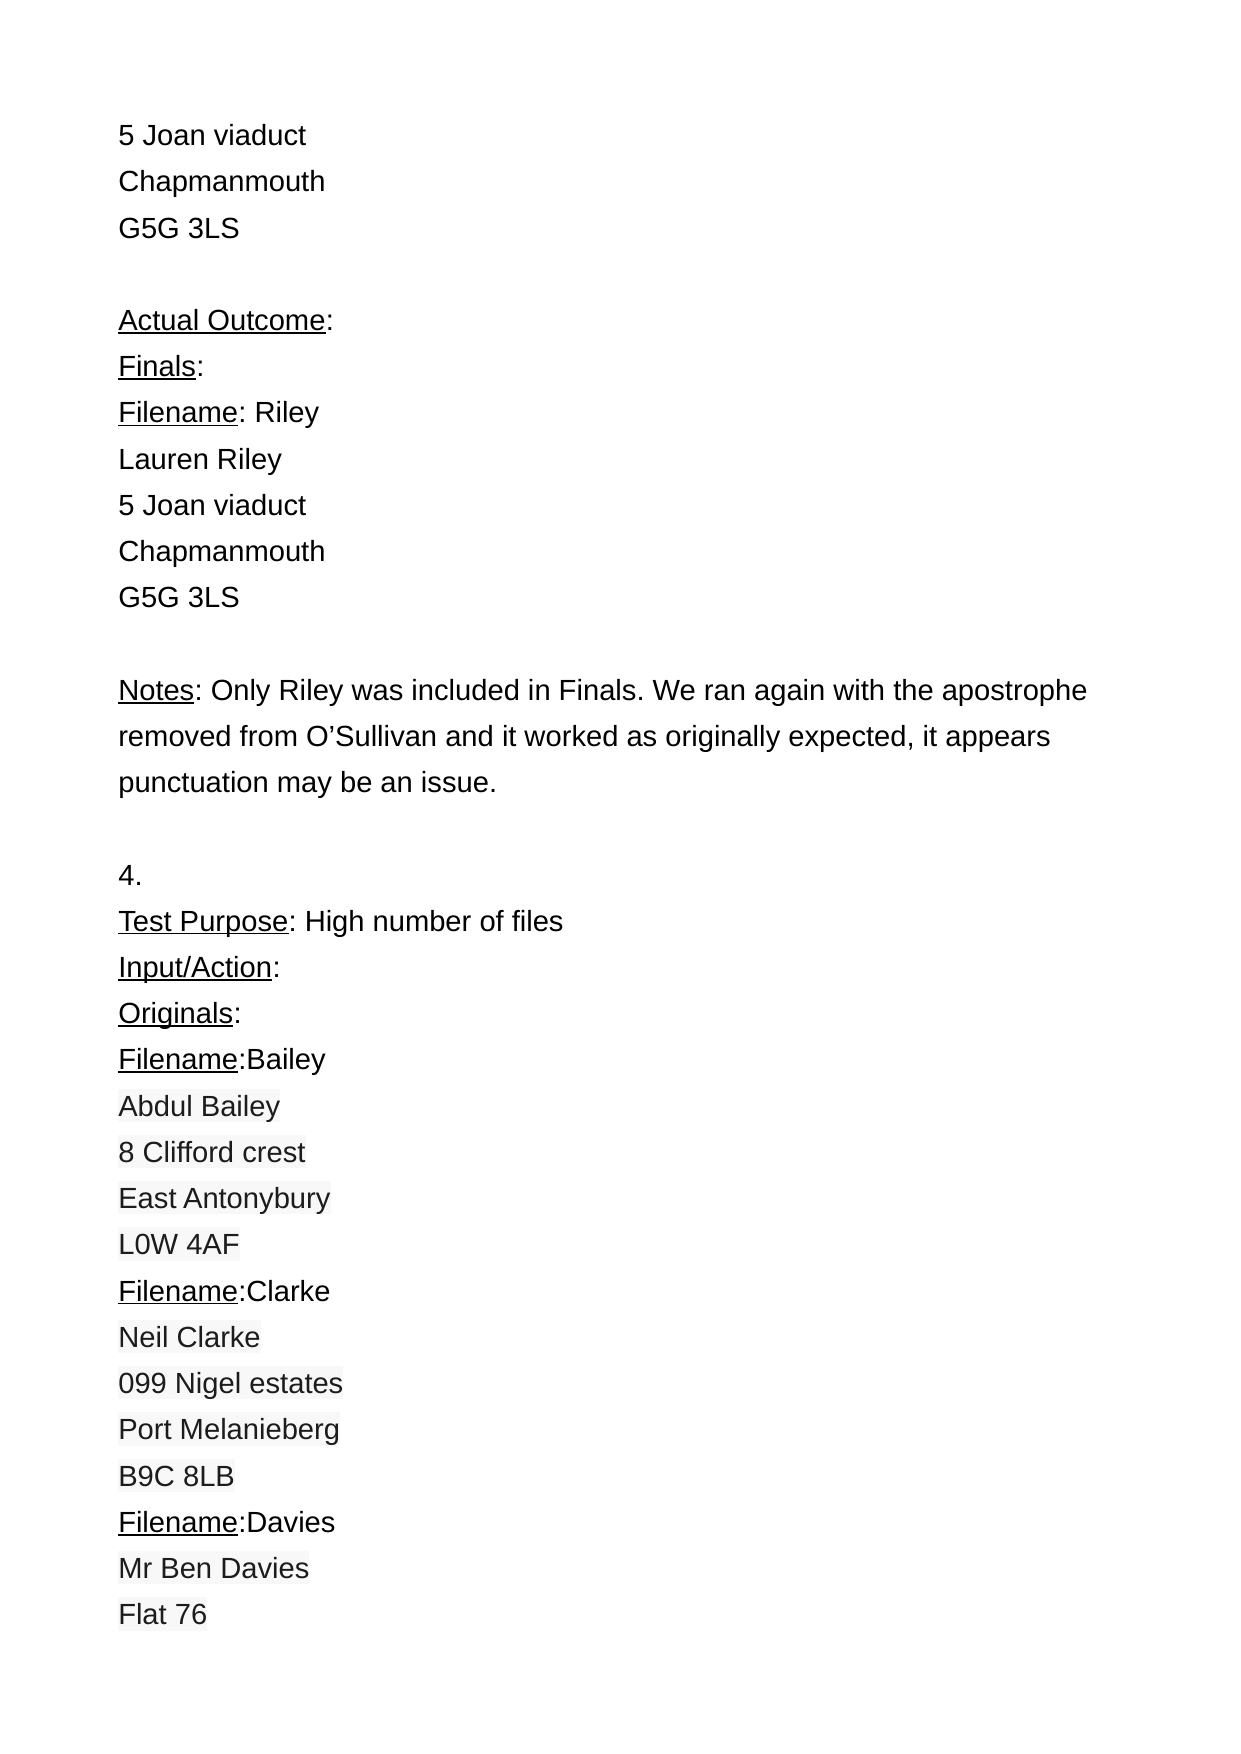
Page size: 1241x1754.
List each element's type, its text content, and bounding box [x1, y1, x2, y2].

text G5G 3LS [118, 580, 1122, 614]
text Chapmanmouth [118, 534, 1122, 568]
text Notes: Only Riley was included in Finals. We ran again with the apostrophe removed from O’Sullivan and it worked as originally expected, it appears punctuation may be an issue. [118, 673, 1122, 799]
text Lauren Riley [118, 442, 1122, 475]
text East Antonybury [118, 1181, 1122, 1214]
text Flat 76 [118, 1597, 1122, 1631]
text 099 Nigel estates [118, 1366, 1122, 1399]
text Originals: [118, 996, 1122, 1029]
text 4. [118, 857, 1122, 891]
text Mr Ben Davies [118, 1551, 1122, 1584]
text 8 Clifford crest [118, 1135, 1122, 1168]
text Filename:Bailey [118, 1042, 1122, 1076]
text Chapmanmouth [118, 164, 1122, 198]
text Neil Clarke [118, 1320, 1122, 1353]
text Filename: Riley [118, 395, 1122, 429]
text B9C 8LB [118, 1458, 1122, 1492]
text Port Melanieberg [118, 1412, 1122, 1446]
text Input/Action: [118, 950, 1122, 983]
text Finals: [118, 349, 1122, 383]
text Test Purpose: High number of files [118, 903, 1122, 937]
text Filename:Clarke [118, 1273, 1122, 1307]
text Filename:Davies [118, 1505, 1122, 1538]
text Abdul Bailey [118, 1088, 1122, 1122]
text Actual Outcome: [118, 303, 1122, 336]
text 5 Joan viaduct [118, 488, 1122, 521]
text L0W 4AF [118, 1227, 1122, 1261]
text 5 Joan viaduct [118, 118, 1122, 152]
text G5G 3LS [118, 211, 1122, 244]
